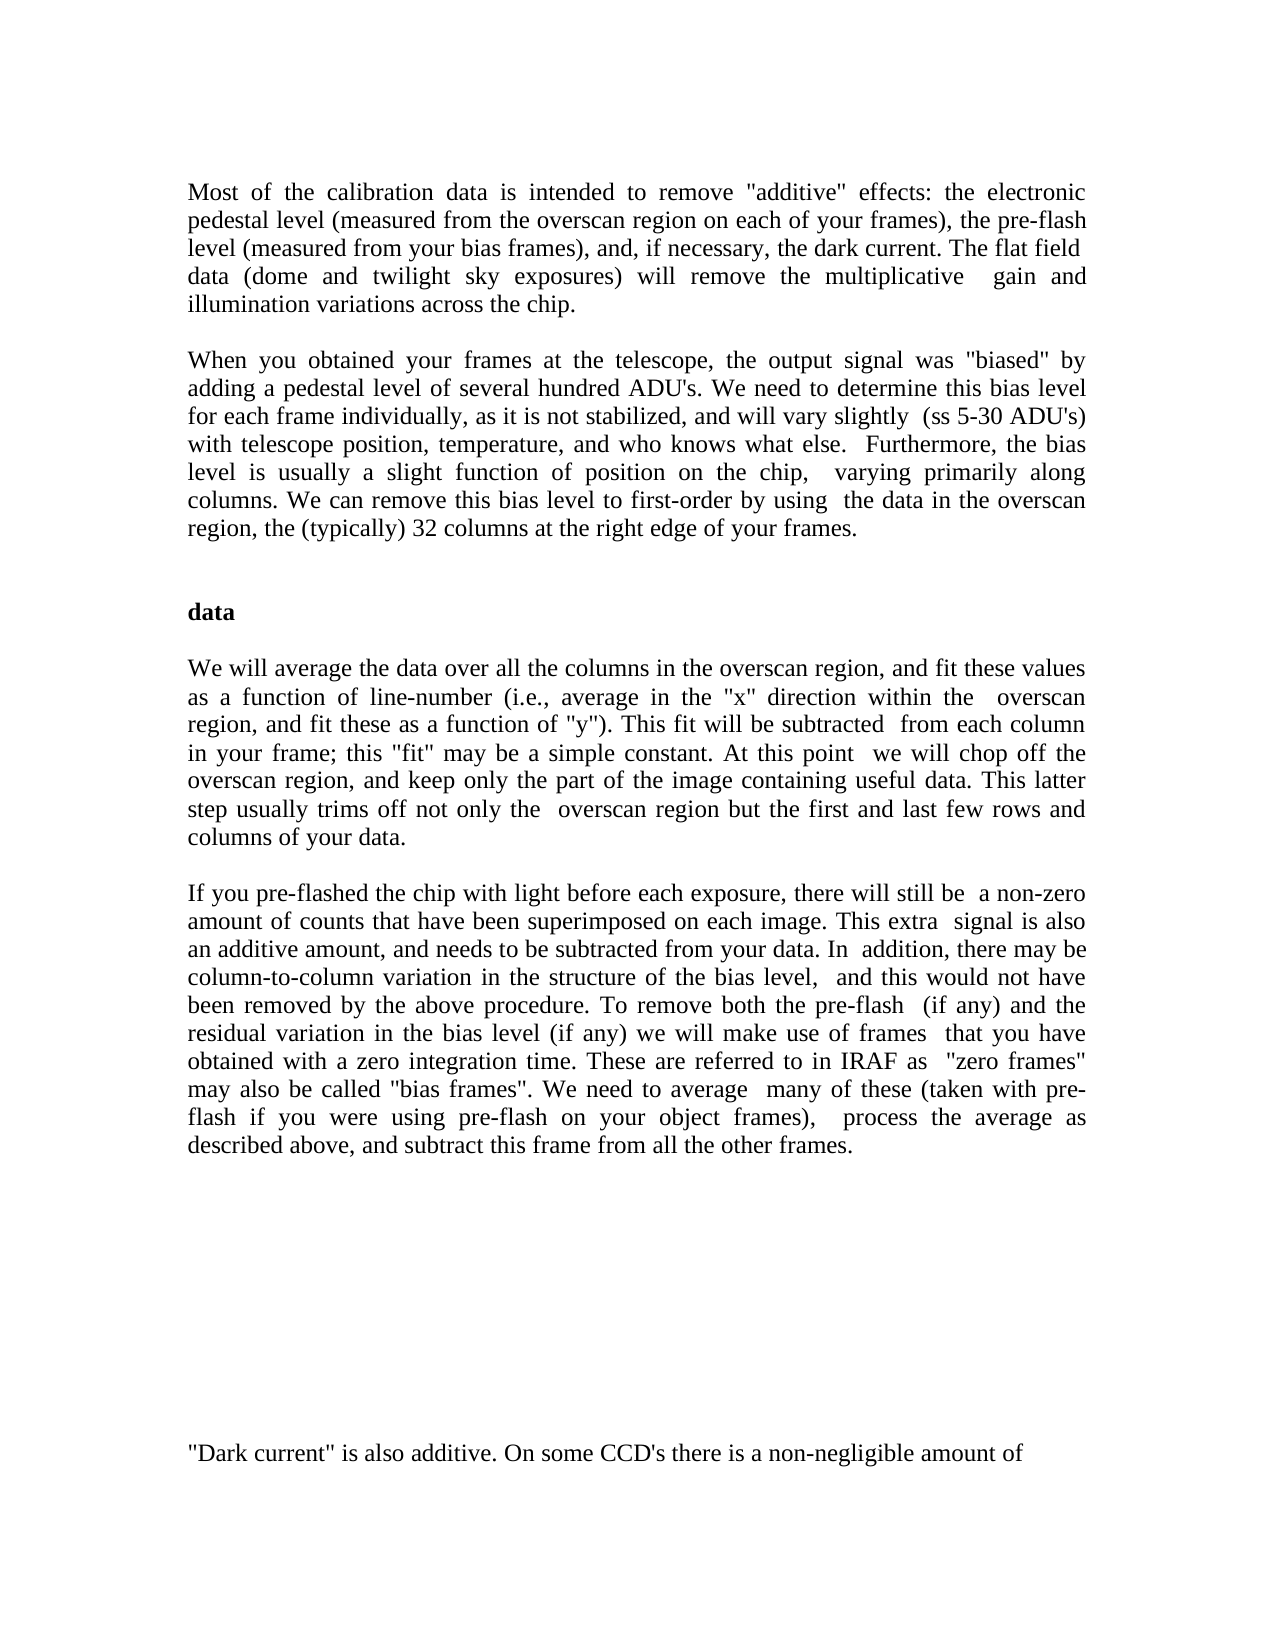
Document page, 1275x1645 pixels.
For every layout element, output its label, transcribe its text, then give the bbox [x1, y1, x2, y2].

text data (dome and twilight sky exposures) will remove the multiplicative gain and illumination variations across the chip. [187, 262, 1087, 318]
text If you pre-flashed the chip with light before each exposure, there will still be a non-zero amount of counts that have been superimposed on each image. This extra signal is also an additive amount, and needs to be subtracted from your data. In addition, there may be column-to-column variation in the structure of the bias level, and this would not have been removed by the above procedure. To remove both the pre-flash (if any) and the residual variation in the bias level (if any) we will make use of frames that you have obtained with a zero integration time. These are referred to in IRAF as "zero frames" may also be called "bias frames". We need to average many of these (taken with pre-flash if you were using pre-flash on your object frames), process the average as described above, and subtract this frame from all the other frames. [187, 878, 1087, 1159]
text data [187, 598, 1087, 626]
text When you obtained your frames at the telescope, the output signal was "biased" by adding a pedestal level of several hundred ADU's. We need to determine this bias level for each frame individually, as it is not stabilized, and will vary slightly (ss 5-30 ADU's) with telescope position, temperature, and who knows what else. Furthermore, the bias level is usually a slight function of position on the chip, varying primarily along columns. We can remove this bias level to first-order by using the data in the overscan region, the (typically) 32 columns at the right edge of your frames. [187, 346, 1087, 542]
text We will average the data over all the columns in the overscan region, and fit these values as a function of line-number (i.e., average in the "x" direction within the overscan region, and fit these as a function of "y"). This fit will be subtracted from each column in your frame; this "fit" may be a simple constant. At this point we will chop off the overscan region, and keep only the part of the image containing useful data. This latter step usually trims off not only the overscan region but the first and last few rows and columns of your data. [187, 654, 1087, 851]
text "Dark current" is also additive. On some CCD's there is a non-negligible amount of [187, 1439, 1087, 1467]
text Most of the calibration data is intended to remove "additive" effects: the electronic pedestal level (measured from the overscan region on each of your frames), the pre-flash level (measured from your bias frames), and, if necessary, the dark current. The flat field [187, 178, 1087, 262]
